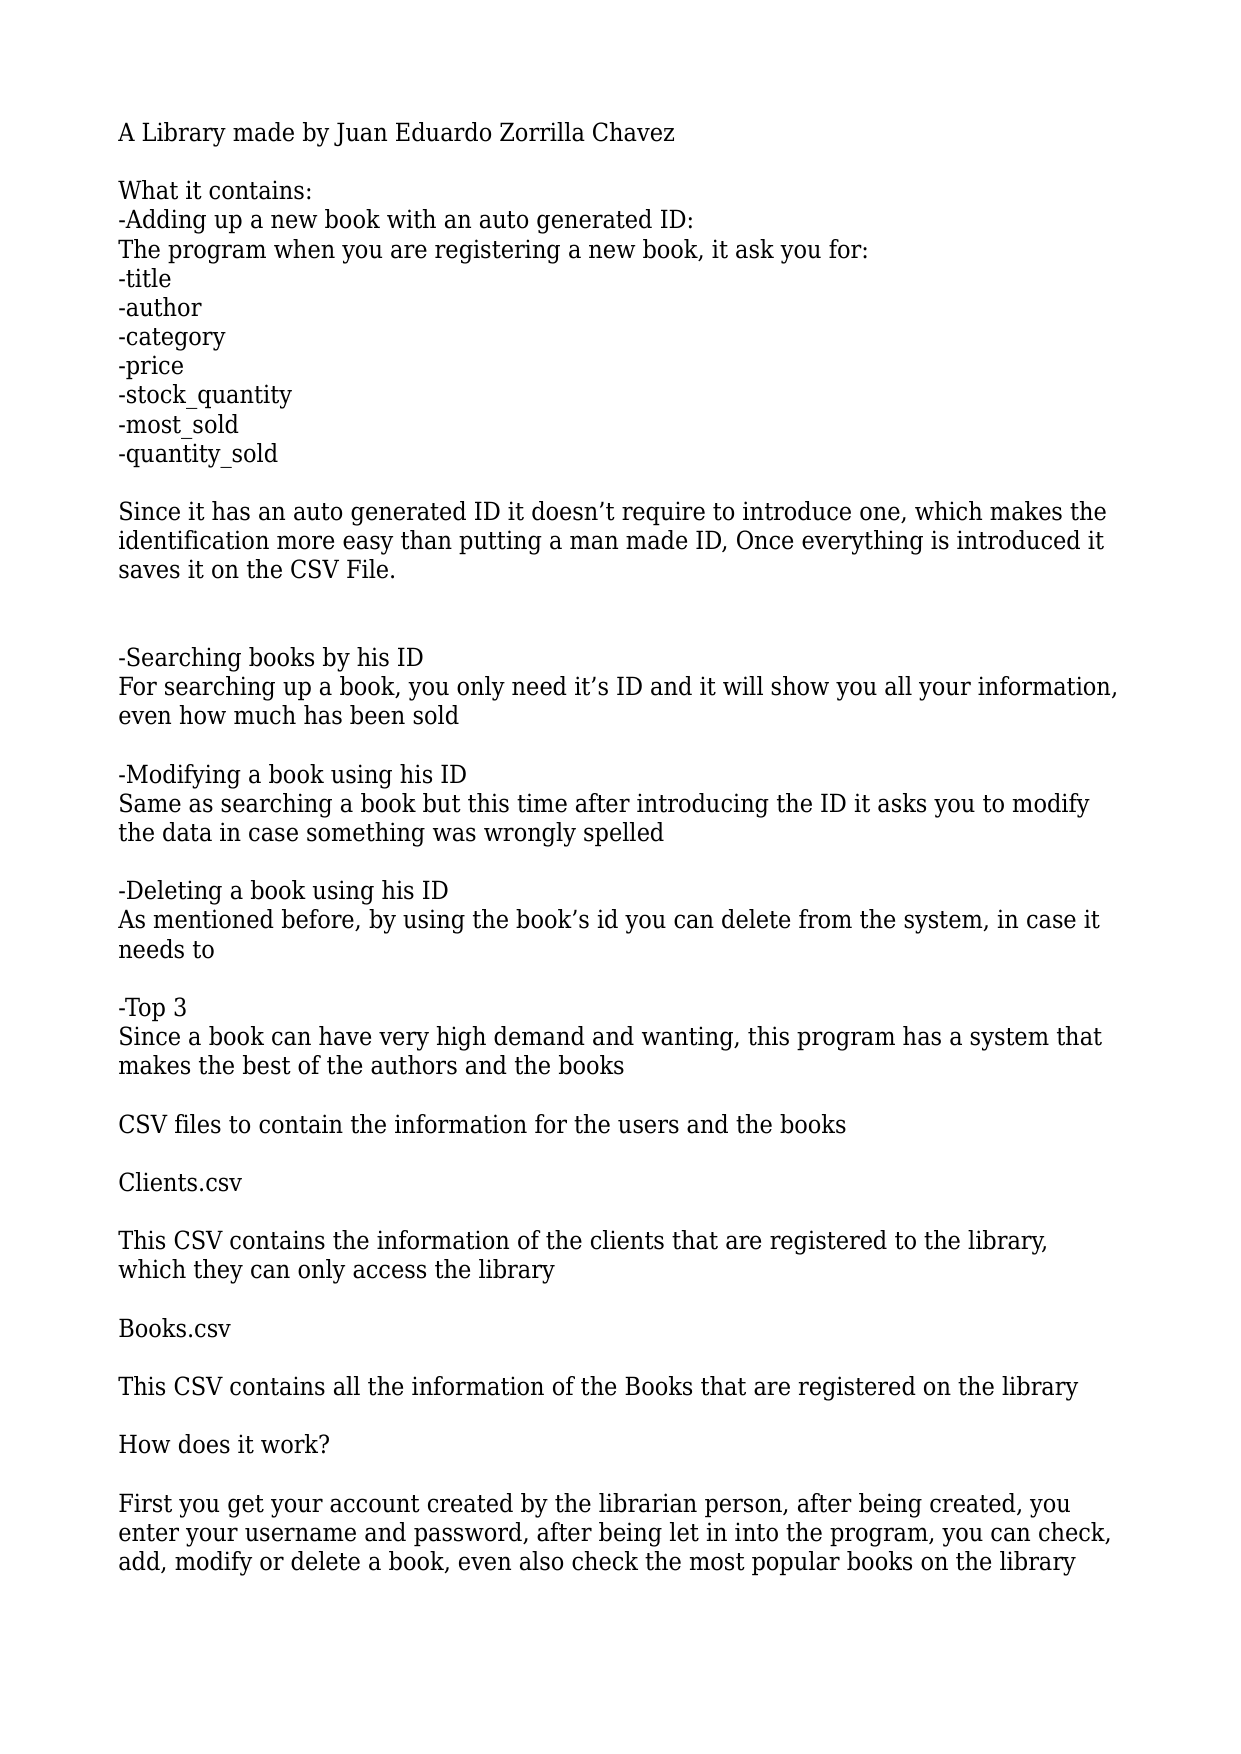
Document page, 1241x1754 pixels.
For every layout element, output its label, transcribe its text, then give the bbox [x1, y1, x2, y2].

text -title [118, 264, 1122, 293]
text -category [118, 322, 1122, 351]
text Since it has an auto generated ID it doesn’t require to introduce one, which makes the identification more easy than putting a man made ID, Once everything is introduced it saves it on the CSV File. [118, 497, 1122, 585]
text -Modifying a book using his ID [118, 760, 1122, 789]
text How does it work? First you get your account created by the librarian person, after being created, you enter your username and password, after being let in into the program, you can check, add, modify or delete a book, even also check the most popular books on the library [118, 1431, 1122, 1576]
text As mentioned before, by using the book’s id you can delete from the system, in case it needs to [118, 906, 1122, 964]
text Since a book can have very high demand and wanting, this program has a system that makes the best of the authors and the books [118, 1022, 1122, 1081]
text -price [118, 351, 1122, 381]
text What it contains: [118, 176, 1122, 206]
text -Adding up a new book with an auto generated ID: The program when you are registering a new book, it ask you for: [118, 206, 1122, 264]
text Clients.csv This CSV contains the information of the clients that are registered to the library, which they can only access the library [118, 1168, 1122, 1285]
text -Top 3 [118, 993, 1122, 1022]
text -quantity_sold [118, 439, 1122, 468]
text CSV files to contain the information for the users and the books [118, 1110, 1122, 1139]
text -Searching books by his ID [118, 643, 1122, 672]
text -most_sold [118, 410, 1122, 439]
text For searching up a book, you only need it’s ID and it will show you all your information, even how much has been sold [118, 672, 1122, 731]
text A Library made by Juan Eduardo Zorrilla Chavez [118, 118, 1122, 147]
text -author [118, 293, 1122, 322]
text Books.csv This CSV contains all the information of the Books that are registered on the library [118, 1314, 1122, 1401]
text -Deleting a book using his ID [118, 876, 1122, 906]
text Same as searching a book but this time after introducing the ID it asks you to modify the data in case something was wrongly spelled [118, 789, 1122, 847]
text -stock_quantity [118, 381, 1122, 410]
